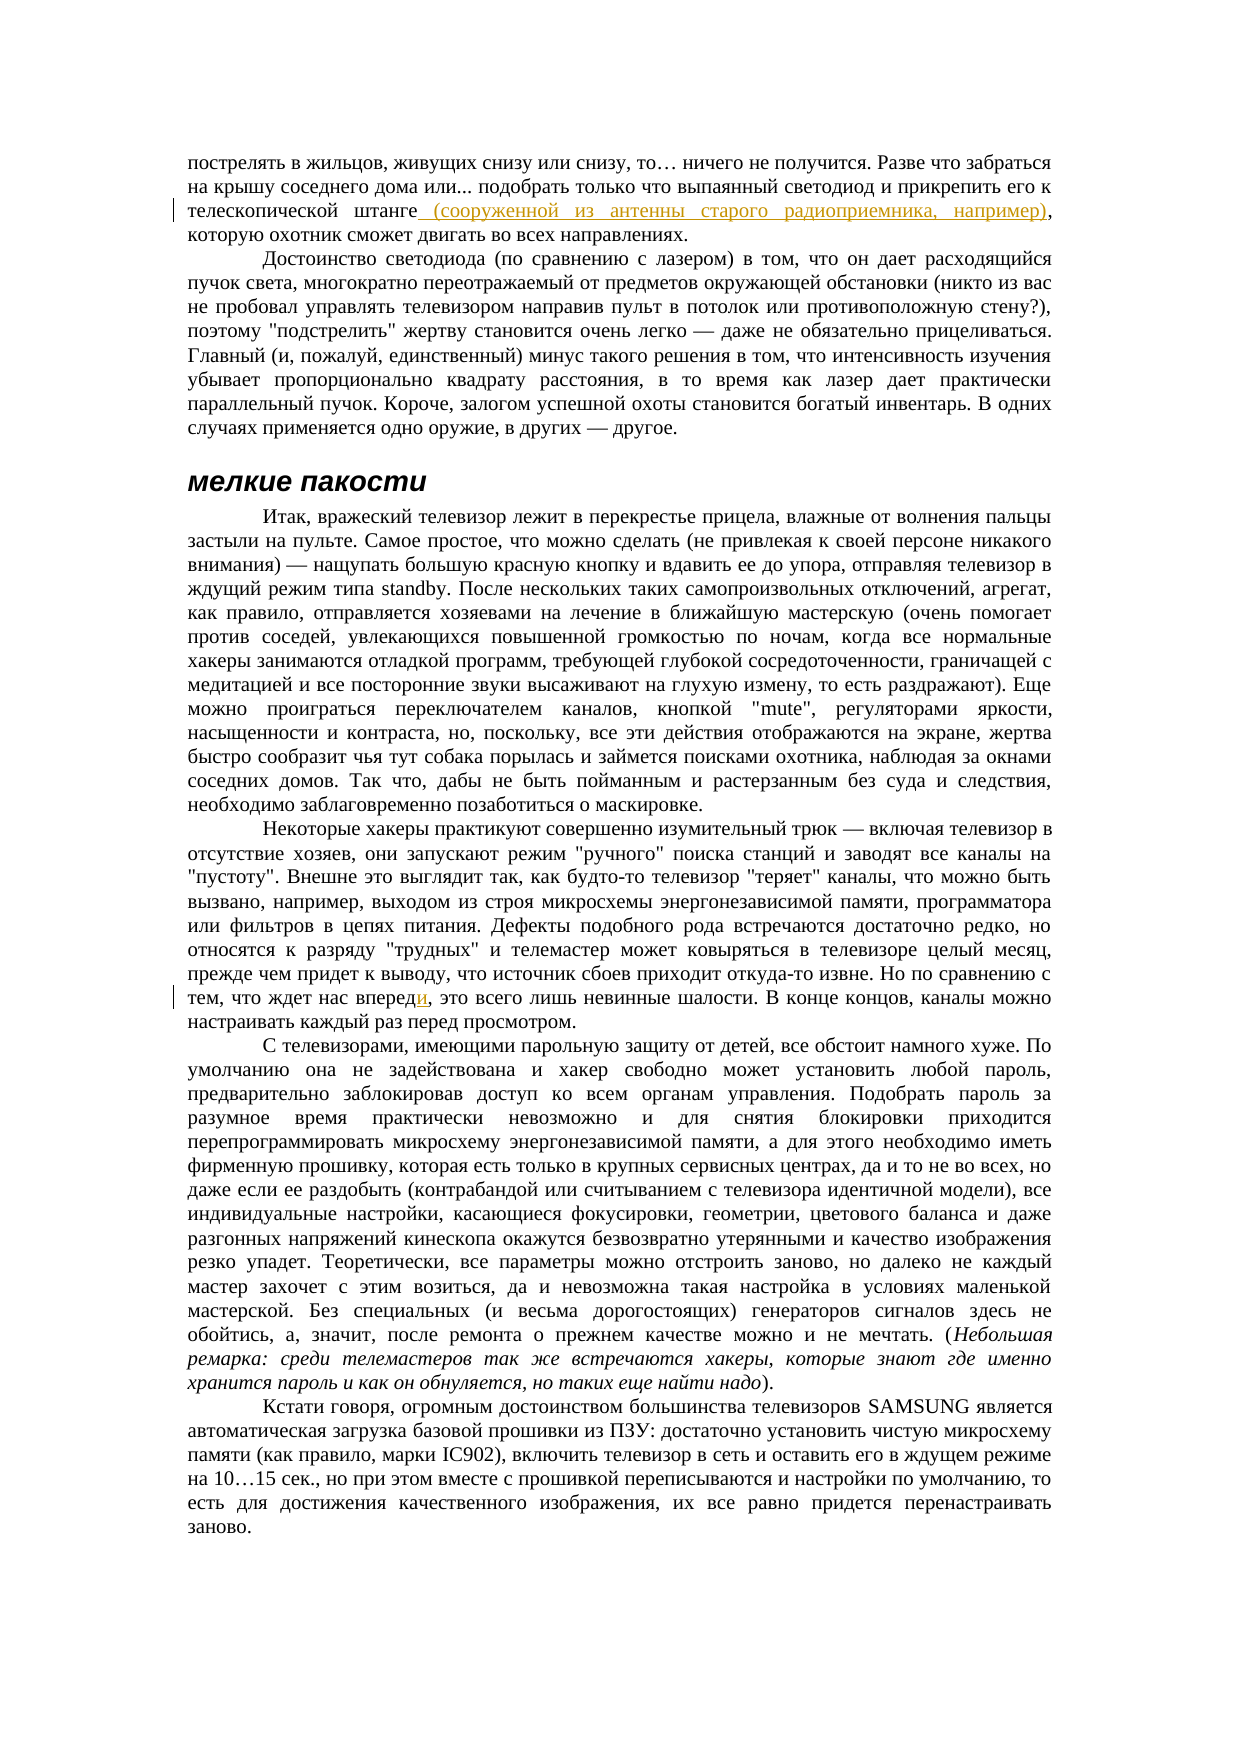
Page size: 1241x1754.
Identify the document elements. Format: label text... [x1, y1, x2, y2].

text Кстати говоря, огромным достоинством большинства телевизоров SAMSUNG является автоматическая загрузка базовой прошивки из ПЗУ: достаточно установить чистую микросхему памяти (как правило, марки IC902), включить телевизор в сеть и оставить его в ждущем режиме на 10…15 сек., но при этом вместе с прошивкой переписываются и настройки по умолчанию, то есть для достижения качественного изображения, их все равно придется перенастраивать заново. [187, 1394, 1053, 1538]
text Некоторые хакеры практикуют совершенно изумительный трюк — включая телевизор в отсутствие хозяев, они запускают режим "ручного" поиска станций и заводят все каналы на "пустоту". Внешне это выглядит так, как будто-то телевизор "теряет" каналы, что можно быть вызвано, например, выходом из строя микросхемы энергонезависимой памяти, программатора или фильтров в цепях питания. Дефекты подобного рода встречаются достаточно редко, но относятся к разряду "трудных" и телемастер может ковыряться в телевизоре целый месяц, прежде чем придет к выводу, что источник сбоев приходит откуда-то извне. Но по сравнению с тем, что ждет нас впереди, это всего лишь невинные шалости. В конце концов, каналы можно настраивать каждый раз перед просмотром. [187, 816, 1053, 1033]
text пострелять в жильцов, живущих снизу или снизу, то… ничего не получится. Разве что забраться на крышу соседнего дома или... подобрать только что выпаянный светодиод и прикрепить его к телескопической штанге (сооруженной из антенны старого радиоприемника, например), которую охотник сможет двигать во всех направлениях. [187, 150, 1053, 246]
text Достоинство светодиода (по сравнению с лазером) в том, что он дает расходящийся пучок света, многократно переотражаемый от предметов окружающей обстановки (никто из вас не пробовал управлять телевизором направив пульт в потолок или противоположную стену?), поэтому "подстрелить" жертву становится очень легко — даже не обязательно прицеливаться. Главный (и, пожалуй, единственный) минус такого решения в том, что интенсивность изучения убывает пропорционально квадрату расстояния, в то время как лазер дает практически параллельный пучок. Короче, залогом успешной охоты становится богатый инвентарь. В одних случаях применяется одно оружие, в других — другое. [187, 246, 1053, 439]
text Итак, вражеский телевизор лежит в перекрестье прицела, влажные от волнения пальцы застыли на пульте. Самое простое, что можно сделать (не привлекая к своей персоне никакого внимания) — нащупать большую красную кнопку и вдавить ее до упора, отправляя телевизор в ждущий режим типа standby. После нескольких таких самопроизвольных отключений, агрегат, как правило, отправляется хозяевами на лечение в ближайшую мастерскую (очень помогает против соседей, увлекающихся повышенной громкостью по ночам, когда все нормальные хакеры занимаются отладкой программ, требующей глубокой сосредоточенности, граничащей с медитацией и все посторонние звуки высаживают на глухую измену, то есть раздражают). Еще можно проиграться переключателем каналов, кнопкой "mute", регуляторами яркости, насыщенности и контраста, но, поскольку, все эти действия отображаются на экране, жертва быстро сообразит чья тут собака порылась и займется поисками охотника, наблюдая за окнами соседних домов. Так что, дабы не быть пойманным и растерзанным без суда и следствия, необходимо заблаговременно позаботиться о маскировке. [187, 503, 1053, 816]
text С телевизорами, имеющими парольную защиту от детей, все обстоит намного хуже. По умолчанию она не задействована и хакер свободно может установить любой пароль, предварительно заблокировав доступ ко всем органам управления. Подобрать пароль за разумное время практически невозможно и для снятия блокировки приходится перепрограммировать микросхему энергонезависимой памяти, а для этого необходимо иметь фирменную прошивку, которая есть только в крупных сервисных центрах, да и то не во всех, но даже если ее раздобыть (контрабандой или считыванием с телевизора идентичной модели), все индивидуальные настройки, касающиеся фокусировки, геометрии, цветового баланса и даже разгонных напряжений кинескопа окажутся безвозвратно утерянными и качество изображения резко упадет. Теоретически, все параметры можно отстроить заново, но далеко не каждый мастер захочет с этим возиться, да и невозможна такая настройка в условиях маленькой мастерской. Без специальных (и весьма дорогостоящих) генераторов сигналов здесь не обойтись, а, значит, после ремонта о прежнем качестве можно и не мечтать. (Небольшая ремарка: среди телемастеров так же встречаются хакеры, которые знают где именно хранится пароль и как он обнуляется, но таких еще найти надо). [187, 1033, 1053, 1394]
subtitle мелкие пакости [187, 464, 1053, 497]
